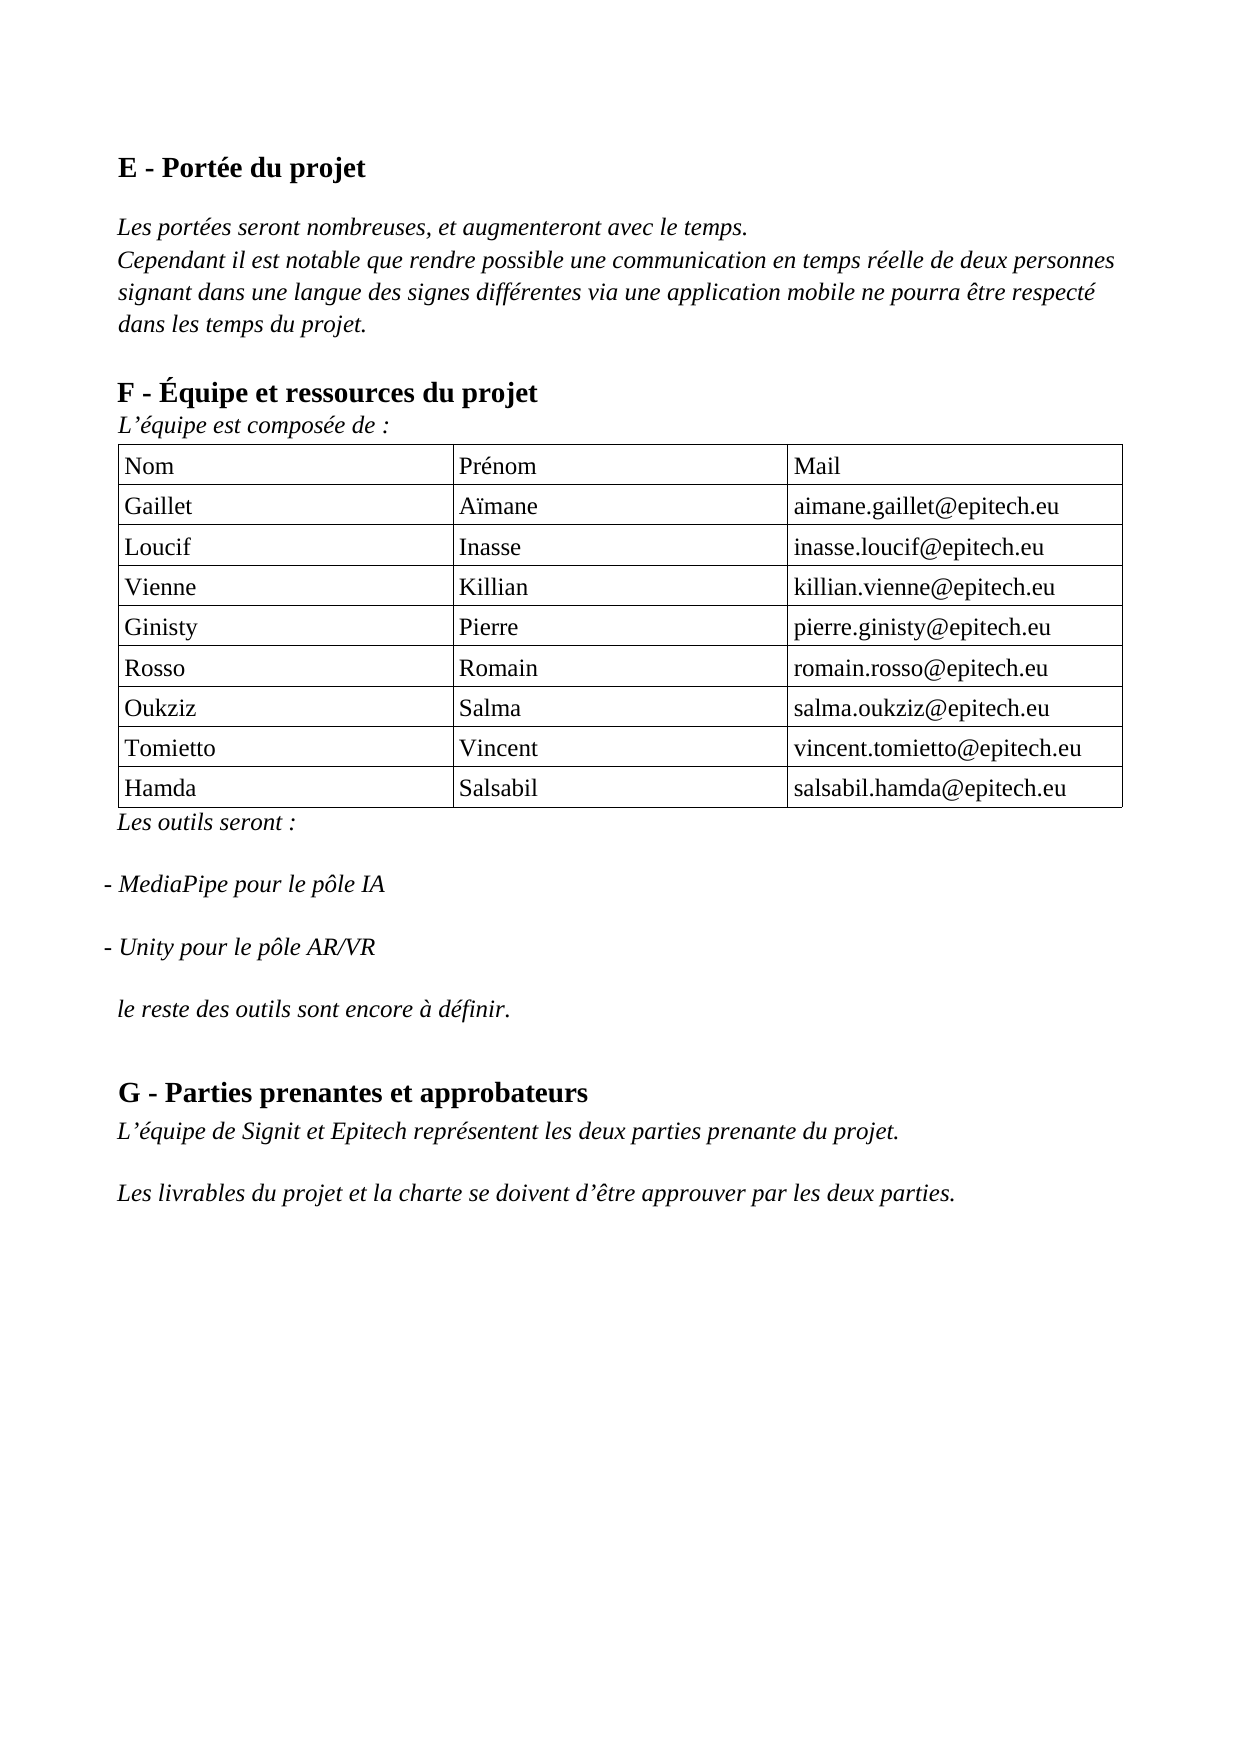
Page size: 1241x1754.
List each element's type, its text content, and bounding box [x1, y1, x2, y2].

subtitle E - Portée du projet [118, 150, 628, 184]
text Les outils seront : [117, 807, 1118, 836]
table_cell inasse.loucif@epitech.eu [788, 525, 1122, 565]
table_cell Oukziz [119, 687, 453, 726]
table_cell Inasse [454, 525, 787, 565]
text le reste des outils sont encore à définir. [117, 994, 1118, 1023]
table_cell pierre.ginisty@epitech.eu [788, 606, 1122, 645]
text Les livrables du projet et la charte se doivent d’être approuver par les deux parties. [117, 1178, 1118, 1207]
table_cell Vincent [454, 727, 787, 766]
text F - Équipe et ressources du projet L’équipe est composée de : [117, 375, 628, 439]
table_cell killian.vienne@epitech.eu [788, 566, 1122, 605]
table_cell romain.rosso@epitech.eu [788, 646, 1122, 686]
list Unity pour le pôle AR/VR [104, 932, 1118, 960]
table_cell Killian [454, 566, 787, 605]
table_cell Rosso [119, 646, 453, 686]
table_cell Salma [454, 687, 787, 726]
table_header Prénom [454, 445, 787, 484]
table_cell Aïmane [454, 485, 787, 524]
table_cell Ginisty [119, 606, 453, 645]
table_cell Pierre [454, 606, 787, 645]
table_cell vincent.tomietto@epitech.eu [788, 727, 1122, 766]
table_cell salma.oukziz@epitech.eu [788, 687, 1122, 726]
table_cell Tomietto [119, 727, 453, 766]
text Cependant il est notable que rendre possible une communication en temps réelle de deux personnes signant dans une langue des signes différentes via une application mobile ne pourra être respecté dans les temps du projet. [117, 245, 1118, 338]
table_cell Loucif [119, 525, 453, 565]
table_cell Romain [454, 646, 787, 686]
table_cell Hamda [119, 767, 453, 807]
table_cell aimane.gaillet@epitech.eu [788, 485, 1122, 524]
table_header Mail [788, 445, 1122, 484]
list MediaPipe pour le pôle IA [104, 869, 1118, 898]
text Les portées seront nombreuses, et augmenteront avec le temps. [117, 212, 1118, 241]
table_cell salsabil.hamda@epitech.eu [788, 767, 1122, 807]
table_cell Salsabil [454, 767, 787, 807]
subtitle G - Parties prenantes et approbateurs [118, 1075, 628, 1108]
table_header Nom [119, 445, 453, 484]
text L’équipe de Signit et Epitech représentent les deux parties prenante du projet. [117, 1116, 1118, 1145]
table_cell Gaillet [119, 485, 453, 524]
table_cell Vienne [119, 566, 453, 605]
